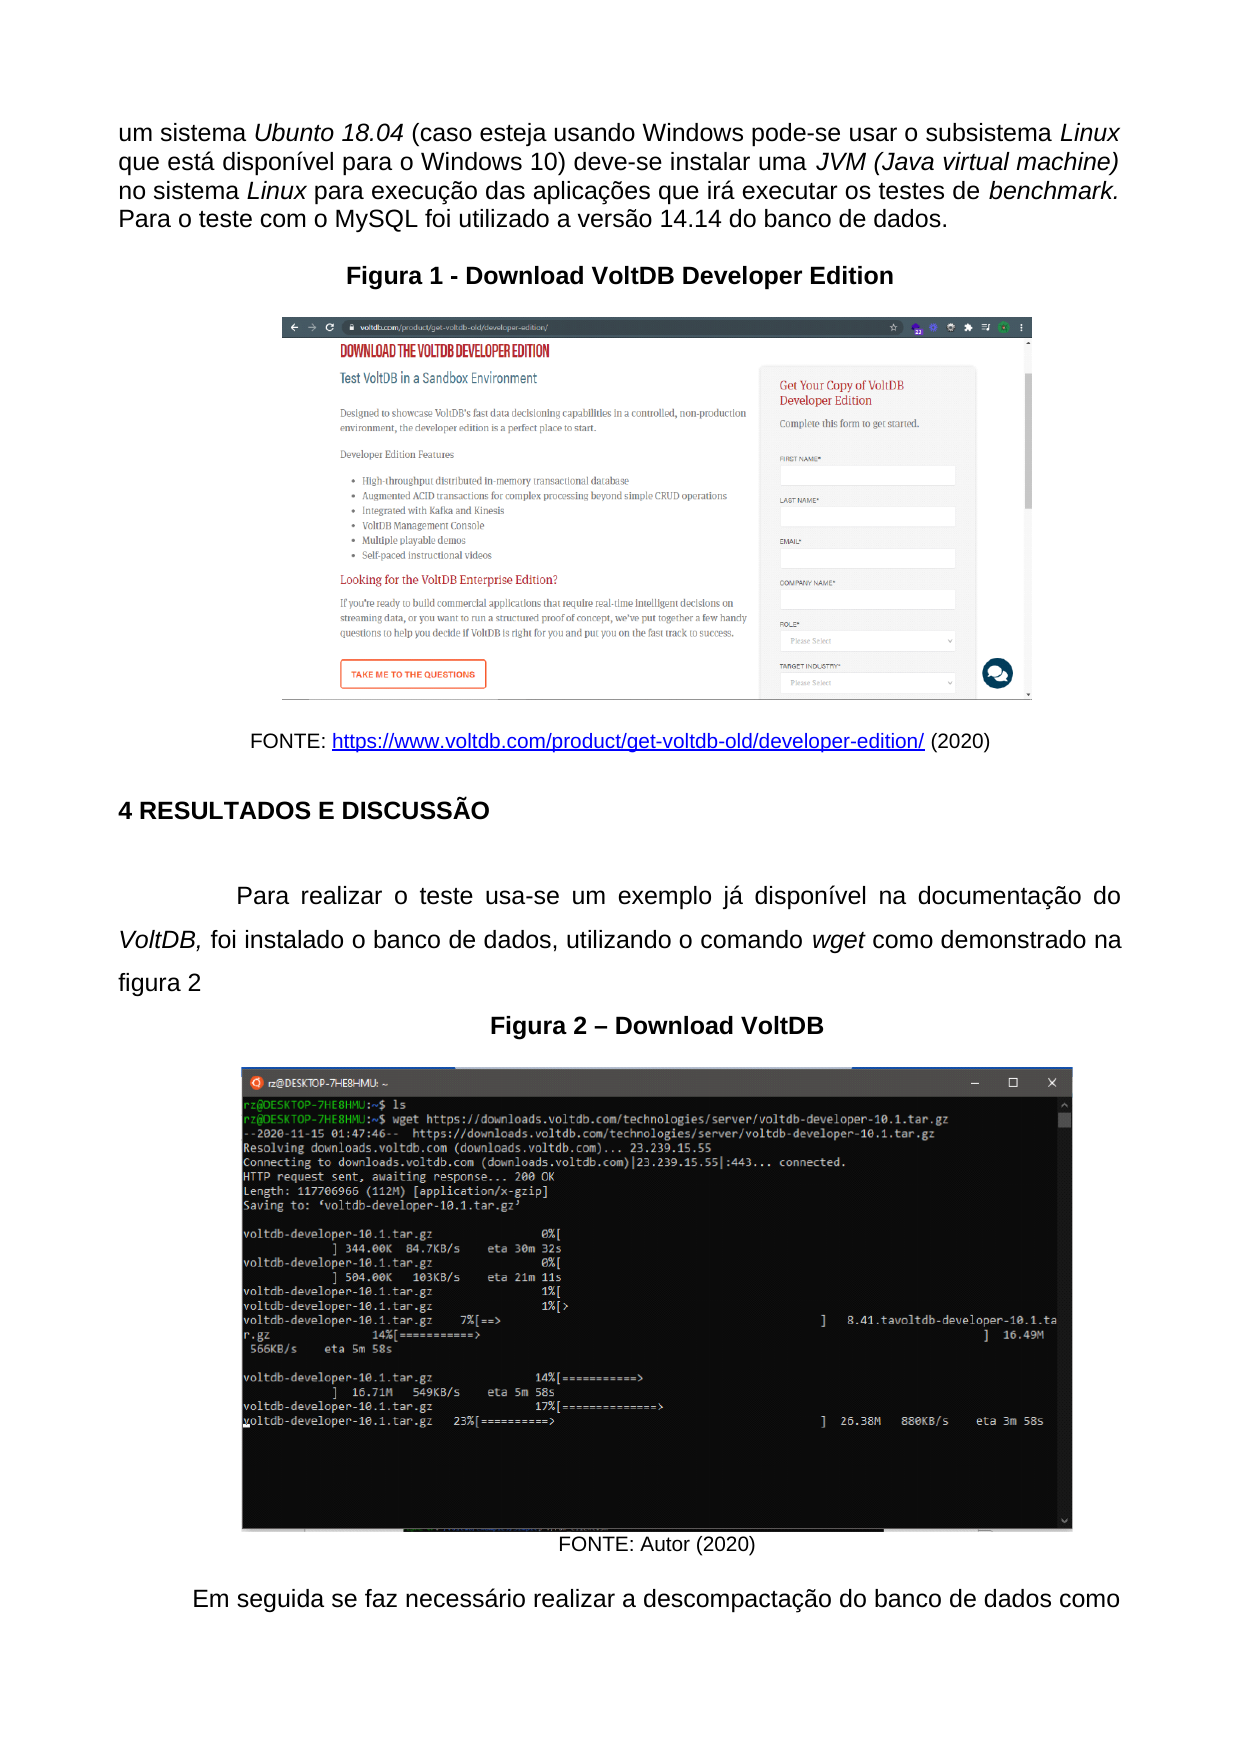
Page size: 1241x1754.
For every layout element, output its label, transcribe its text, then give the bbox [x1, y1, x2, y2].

text um sistema Ubunto 18.04 (caso esteja usando Windows pode-se usar o subsistema Linux que está disponível para o Windows 10) deve-se instalar uma JVM (Java virtual machine) no sistema Linux para execução das aplicações que irá executar os testes de benchmark. Para o teste com o MySQL foi utilizado a versão 14.14 do banco de dados. [118, 118, 1122, 233]
text Figura 2 – Download VoltDB [118, 1011, 1122, 1040]
text Para realizar o teste usa-se um exemplo já disponível na documentação do VoltDB, foi instalado o banco de dados, utilizando o comando wget como demonstrado na figura 2 [118, 839, 1122, 997]
text Em seguida se faz necessário realizar a descompactação do banco de dados como [118, 1584, 1122, 1612]
text Figura 1 - Download VoltDB Developer Edition [118, 261, 1122, 290]
text 4 RESULTADOS E DISCUSSÃO [118, 796, 1122, 824]
text FONTE: Autor (2020) [118, 1532, 1122, 1556]
text FONTE: https://www.voltdb.com/product/get-voltdb-old/developer-edition/ (2020) [118, 728, 1122, 752]
